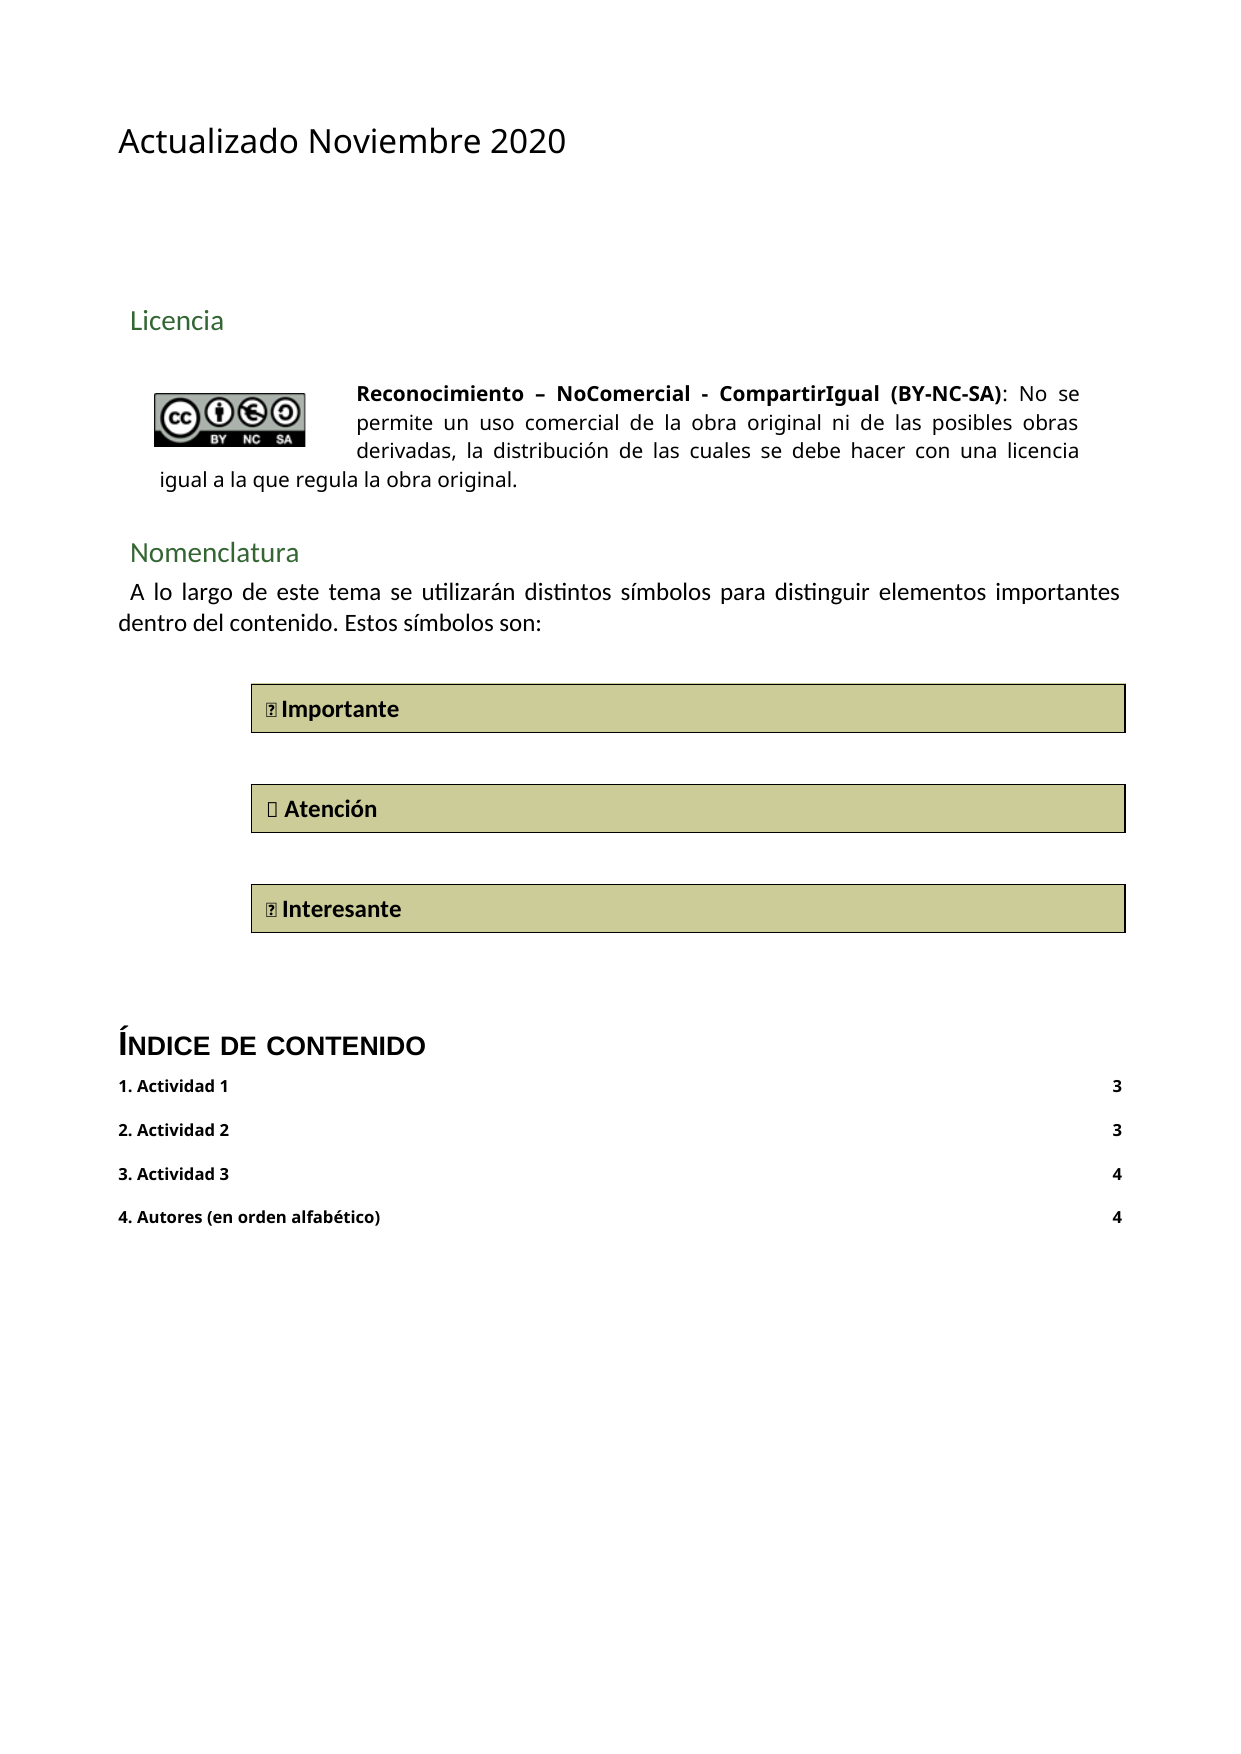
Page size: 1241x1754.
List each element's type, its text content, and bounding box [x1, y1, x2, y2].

text 💬 Interesante [252, 885, 1124, 932]
text 3. Actividad 3 4 [118, 1162, 1122, 1185]
text ❕ Atención [252, 785, 1124, 832]
text Reconocimiento – NoComercial - CompartirIgual (BY-NC-SA): No se permite un uso comercial de la obra original ni de las posibles obras derivadas, la distribución de las cuales se debe hacer con una licencia igual a la que regula la obra original. [159, 379, 1080, 493]
text 4. Autores (en orden alfabético) 4 [118, 1206, 1122, 1228]
text 1. Actividad 1 3 [118, 1075, 1122, 1098]
picture [154, 393, 306, 447]
text Nomenclatura [118, 534, 1122, 570]
text 2. Actividad 2 3 [118, 1118, 1122, 1141]
text Índice de contenido [118, 1024, 1122, 1062]
text 📖 Importante [252, 685, 1124, 732]
text A lo largo de este tema se utilizarán distintos símbolos para distinguir elementos importantes dentro del contenido. Estos símbolos son: [118, 577, 1122, 638]
text Actualizado Noviembre 2020 [118, 118, 1122, 163]
text Licencia [118, 302, 1122, 338]
